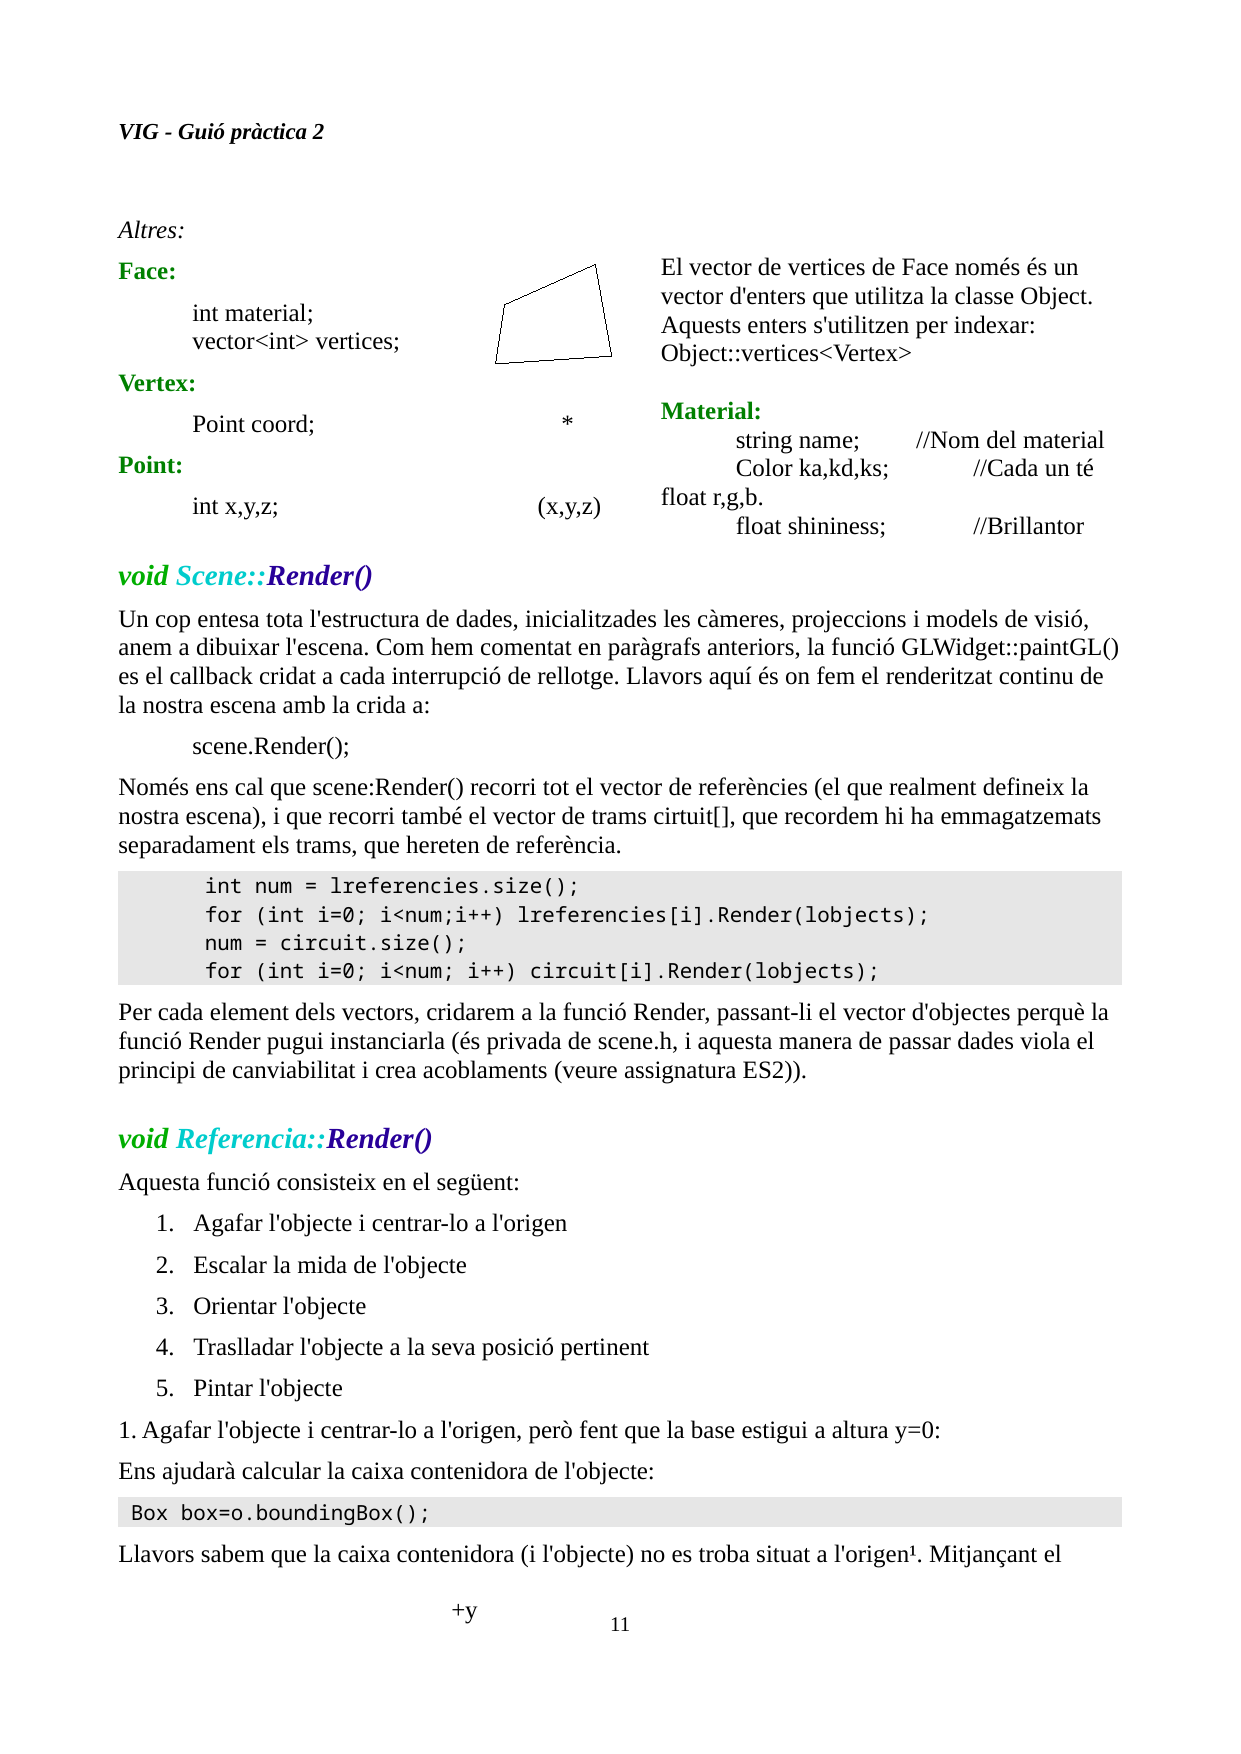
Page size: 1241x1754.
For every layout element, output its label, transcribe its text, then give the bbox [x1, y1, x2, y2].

text 1. Agafar l'objecte i centrar-lo a l'origen, però fent que la base estigui a altura y=0: [118, 1415, 1122, 1443]
subtitle void Scene::Render() [118, 558, 1122, 591]
list Agafar l'objecte i centrar-lo a l'origen [156, 1208, 1122, 1237]
text scene.Render(); [118, 731, 1122, 760]
text int x,y,z; (x,y,z) [118, 491, 1122, 520]
list Traslladar l'objecte a la seva posició pertinent [156, 1332, 1122, 1361]
text Ens ajudarà calcular la caixa contenidora de l'objecte: [118, 1456, 1122, 1485]
text Point: [118, 450, 1122, 479]
text Llavors sabem que la caixa contenidora (i l'objecte) no es troba situat a l'origen¹. Mitjançant el [118, 1539, 1122, 1568]
text Per cada element dels vectors, cridarem a la funció Render, passant-li el vector d'objectes perquè la funció Render pugui instanciarla (és privada de scene.h, i aquesta manera de passar dades viola el principi de canviabilitat i crea acoblaments (veure assignatura ES2)). [118, 997, 1122, 1084]
list Orientar l'objecte [156, 1291, 1122, 1320]
text Box box=o.boundingBox(); [118, 1497, 1122, 1527]
list Escalar la mida de l'objecte [156, 1250, 1122, 1278]
text int material; vector<int> vertices; [118, 298, 1122, 355]
text Altres: [118, 215, 1122, 244]
text int num = lreferencies.size(); for (int i=0; i<num;i++) lreferencies[i].Render(lobjects); num = circuit.size(); for (int i=0; i<num; i++) circuit[i].Render(lobjects); [118, 871, 1122, 985]
text Aquesta funció consisteix en el següent: [118, 1167, 1122, 1196]
list Pintar l'objecte [156, 1373, 1122, 1402]
text Un cop entesa tota l'estructura de dades, inicialitzades les càmeres, projeccions i models de visió, anem a dibuixar l'escena. Com hem comentat en paràgrafs anteriors, la funció GLWidget::paintGL() es el callback cridat a cada interrupció de rellotge. Llavors aquí és on fem el renderitzat continu de la nostra escena amb la crida a: [118, 604, 1122, 719]
text Vertex: [118, 368, 1122, 396]
text Point coord; * [118, 409, 1122, 438]
text Només ens cal que scene:Render() recorri tot el vector de referències (el que realment defineix la nostra escena), i que recorri també el vector de trams cirtuit[], que recordem hi ha emmagatzemats separadament els trams, que hereten de referència. [118, 772, 1122, 859]
text Face: [118, 256, 1122, 285]
subtitle void Referencia::Render() [118, 1121, 1122, 1155]
